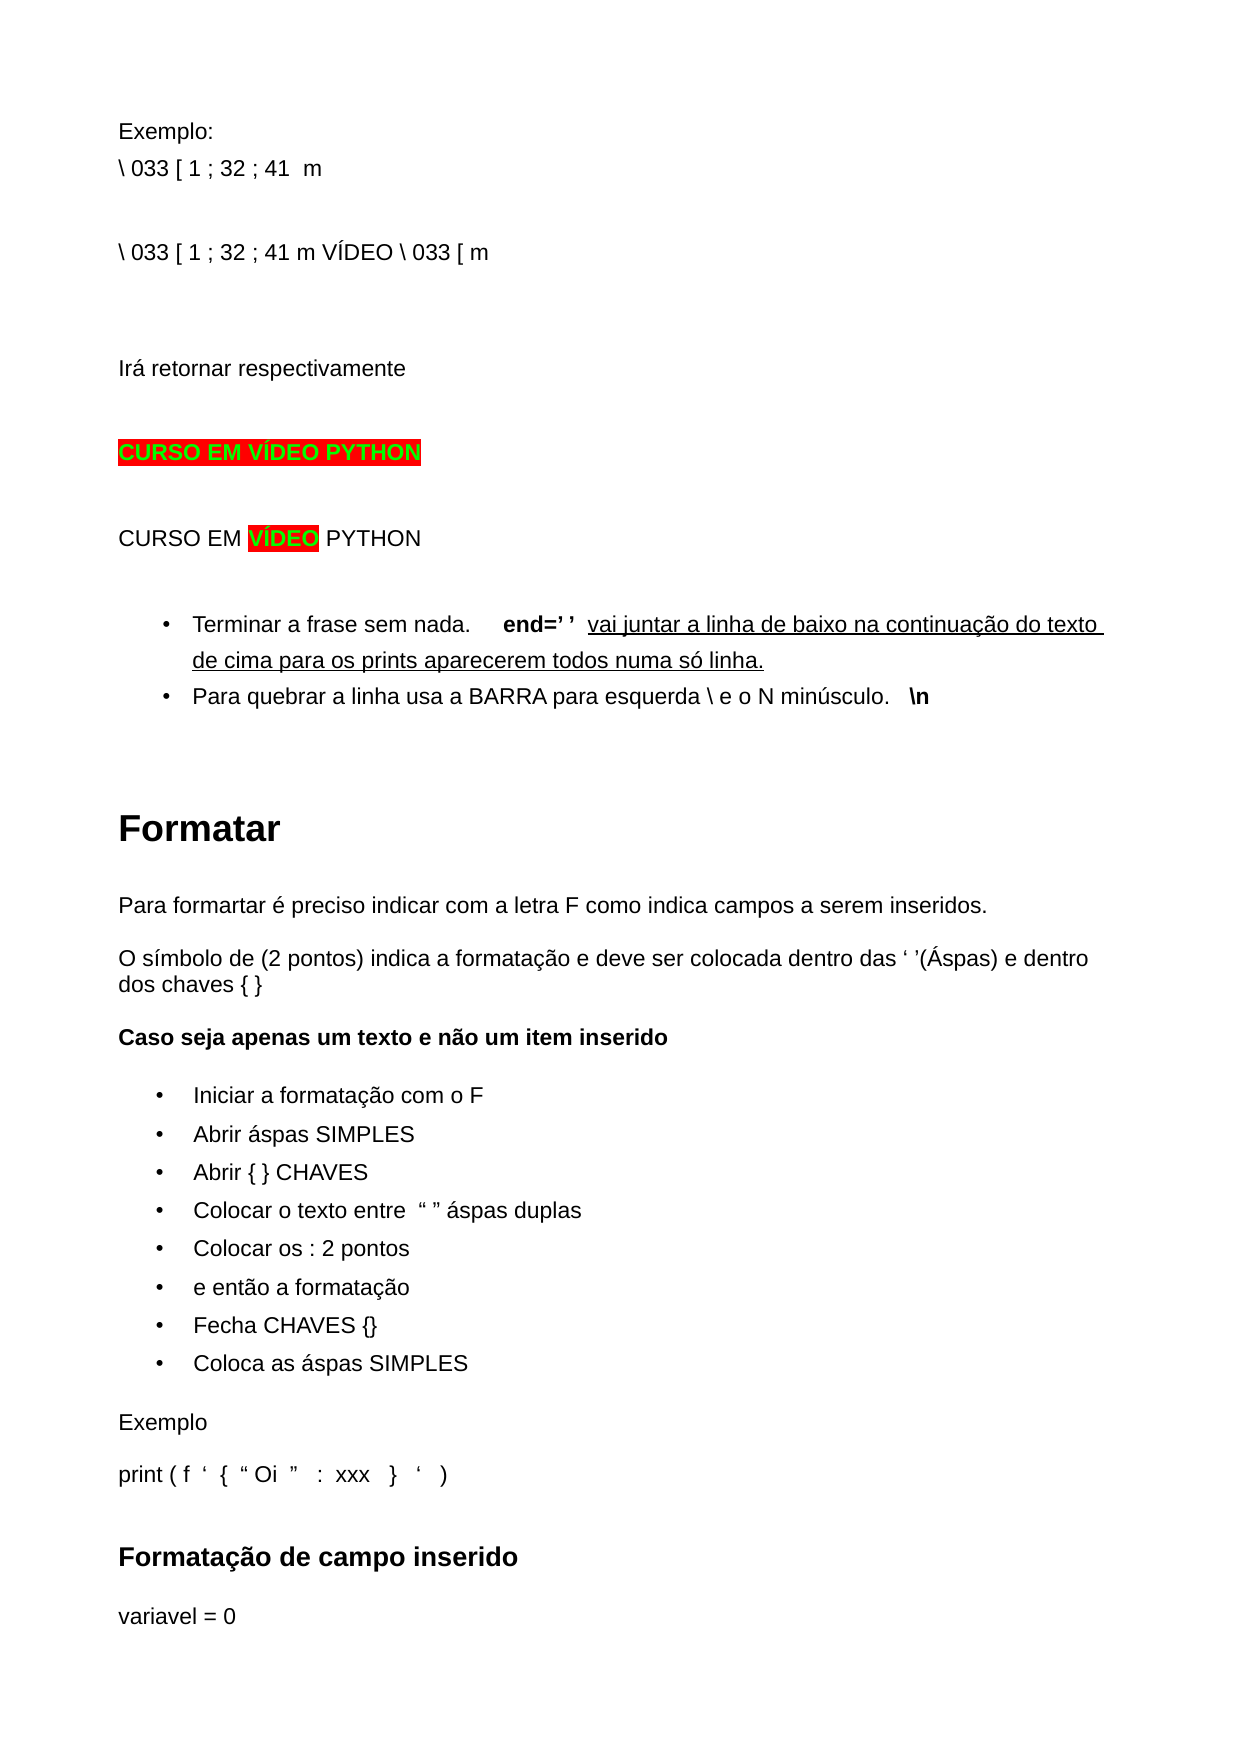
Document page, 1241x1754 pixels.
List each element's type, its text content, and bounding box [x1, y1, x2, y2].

text \ 033 [ 1 ; 32 ; 41 m [118, 154, 1122, 181]
text Para formartar é preciso indicar com a letra F como indica campos a serem inseridos. [118, 892, 1122, 918]
text CURSO EM VÍDEO PYTHON [118, 523, 1122, 552]
list Coloca as áspas SIMPLES [156, 1350, 1122, 1376]
text Formatação de campo inserido [118, 1541, 1122, 1572]
text O símbolo de (2 pontos) indica a formatação e deve ser colocada dentro das ‘ ’(Áspas) e dentro dos chaves { } [118, 945, 1122, 997]
text Irá retornar respectivamente [118, 355, 1122, 382]
list Para quebrar a linha usa a BARRA para esquerda \ e o N minúsculo. \n [162, 683, 1122, 709]
list Colocar o texto entre “ ” áspas duplas [156, 1197, 1122, 1223]
text print ( f ‘ { “ Oi ” : xxx } ‘ ) [118, 1461, 1122, 1488]
list e então a formatação [156, 1274, 1122, 1300]
list Terminar a frase sem nada. end=’ ’ vai juntar a linha de baixo na continuação do texto de cima para os prints aparecerem todos numa só linha. [162, 611, 1122, 673]
text Exemplo [118, 1409, 1122, 1435]
text CURSO EM VÍDEO PYTHON [118, 439, 1122, 466]
list Fecha CHAVES {} [156, 1312, 1122, 1338]
text Formatar [118, 806, 1122, 849]
list Abrir áspas SIMPLES [156, 1121, 1122, 1147]
text \ 033 [ 1 ; 32 ; 41 m VÍDEO \ 033 [ m [118, 238, 1122, 265]
list Abrir { } CHAVES [156, 1159, 1122, 1185]
text Caso seja apenas um texto e não um item inserido [118, 1024, 1122, 1050]
list Colocar os : 2 pontos [156, 1235, 1122, 1262]
text variavel = 0 [118, 1603, 1122, 1629]
list Iniciar a formatação com o F [156, 1082, 1122, 1109]
text Exemplo: [118, 118, 1122, 144]
